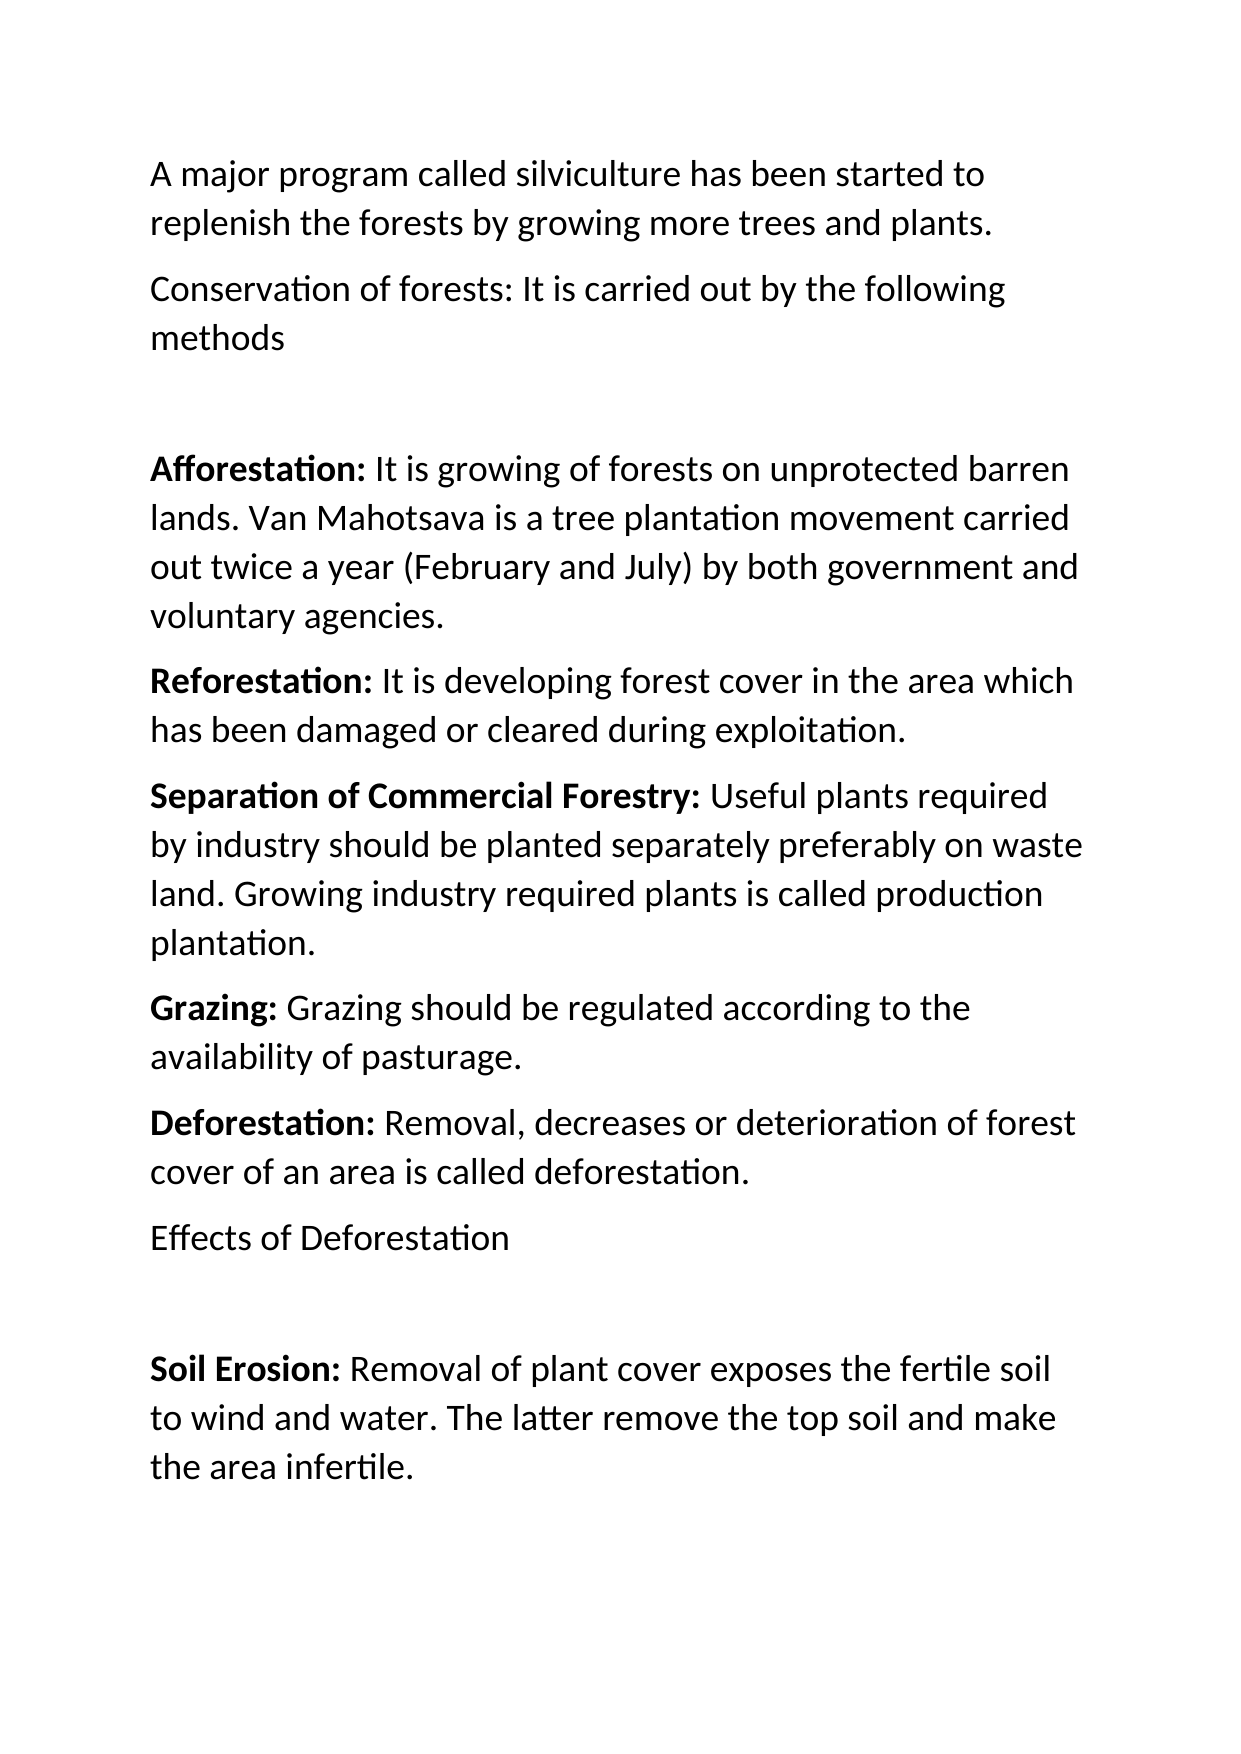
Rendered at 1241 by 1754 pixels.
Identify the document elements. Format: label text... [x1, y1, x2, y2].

text Soil Erosion: Removal of plant cover exposes the fertile soil to wind and water. The latter remove the top soil and make the area infertile. [150, 1345, 1090, 1488]
text Effects of Deforestation [150, 1213, 1090, 1259]
text Separation of Commercial Forestry: Useful plants required by industry should be planted separately preferably on waste land. Growing industry required plants is called production plantation. [150, 772, 1090, 964]
text Reforestation: It is developing forest cover in the area which has been damaged or cleared during exploitation. [150, 657, 1090, 752]
text Conservation of forests: It is carried out by the following methods [150, 264, 1090, 359]
text Grazing: Grazing should be regulated according to the availability of pasturage. [150, 984, 1090, 1079]
text A major program called silviculture has been started to replenish the forests by growing more trees and plants. [150, 150, 1090, 245]
text Afforestation: It is growing of forests on unprotected barren lands. Van Mahotsava is a tree plantation movement carried out twice a year (February and July) by both government and voluntary agencies. [150, 445, 1090, 637]
text Deforestation: Removal, decreases or deterioration of forest cover of an area is called deforestation. [150, 1099, 1090, 1194]
